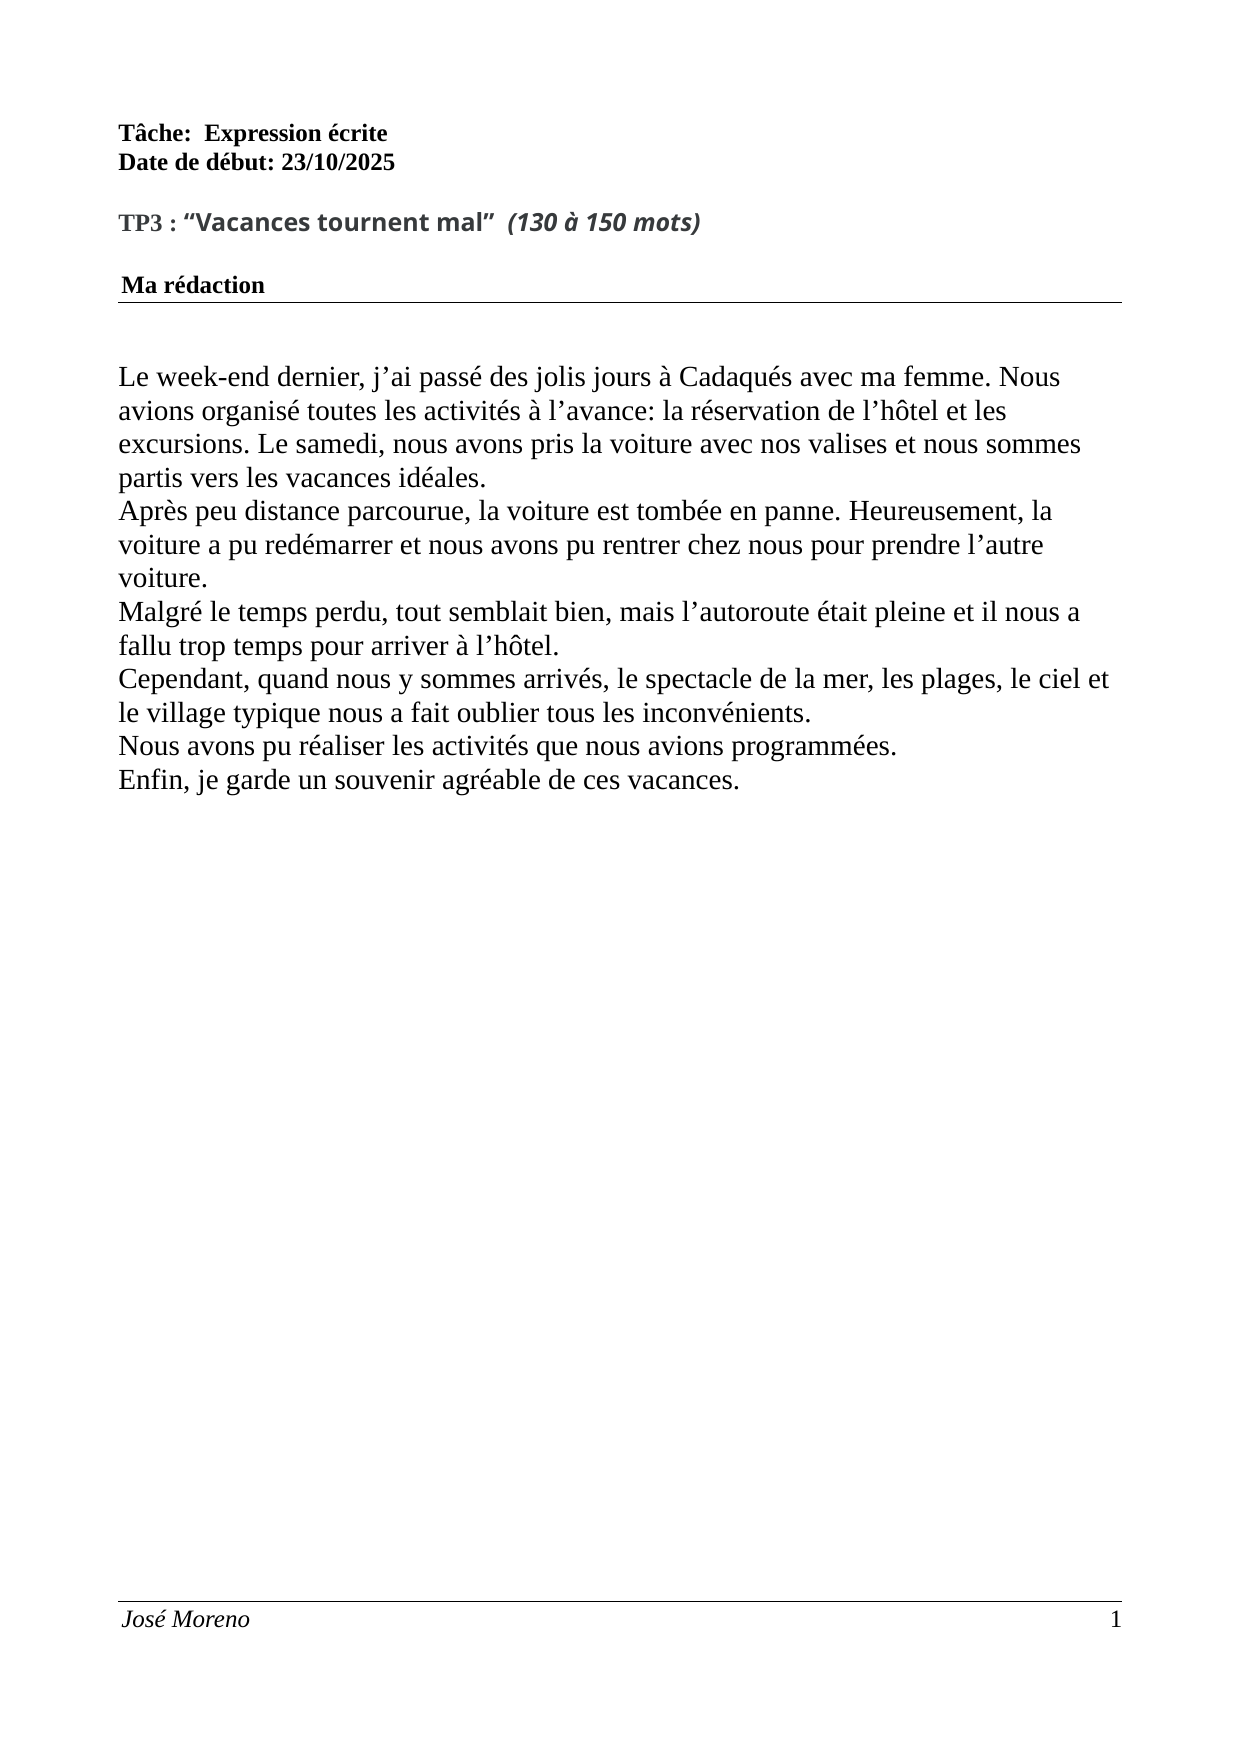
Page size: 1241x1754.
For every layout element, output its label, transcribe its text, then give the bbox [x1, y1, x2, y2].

text TP3 : “Vacances tournent mal” (130 à 150 mots) [118, 204, 1122, 238]
text Tâche: Expression écrite [118, 118, 1122, 147]
text Ma rédaction [118, 267, 1122, 302]
text Cependant, quand nous y sommes arrivés, le spectacle de la mer, les plages, le ciel et le village typique nous a fait oublier tous les inconvénients. [118, 661, 1122, 728]
text Nous avons pu réaliser les activités que nous avions programmées. [118, 728, 1122, 762]
text Malgré le temps perdu, tout semblait bien, mais l’autoroute était pleine et il nous a fallu trop temps pour arriver à l’hôtel. [118, 594, 1122, 661]
text Le week-end dernier, j’ai passé des jolis jours à Cadaqués avec ma femme. Nous avions organisé toutes les activités à l’avance: la réservation de l’hôtel et les excursions. Le samedi, nous avons pris la voiture avec nos valises et nous sommes partis vers les vacances idéales. [118, 359, 1122, 493]
text Après peu distance parcourue, la voiture est tombée en panne. Heureusement, la voiture a pu redémarrer et nous avons pu rentrer chez nous pour prendre l’autre voiture. [118, 493, 1122, 594]
text Date de début: 23/10/2025 [118, 147, 1122, 176]
text Enfin, je garde un souvenir agréable de ces vacances. [118, 762, 1122, 795]
